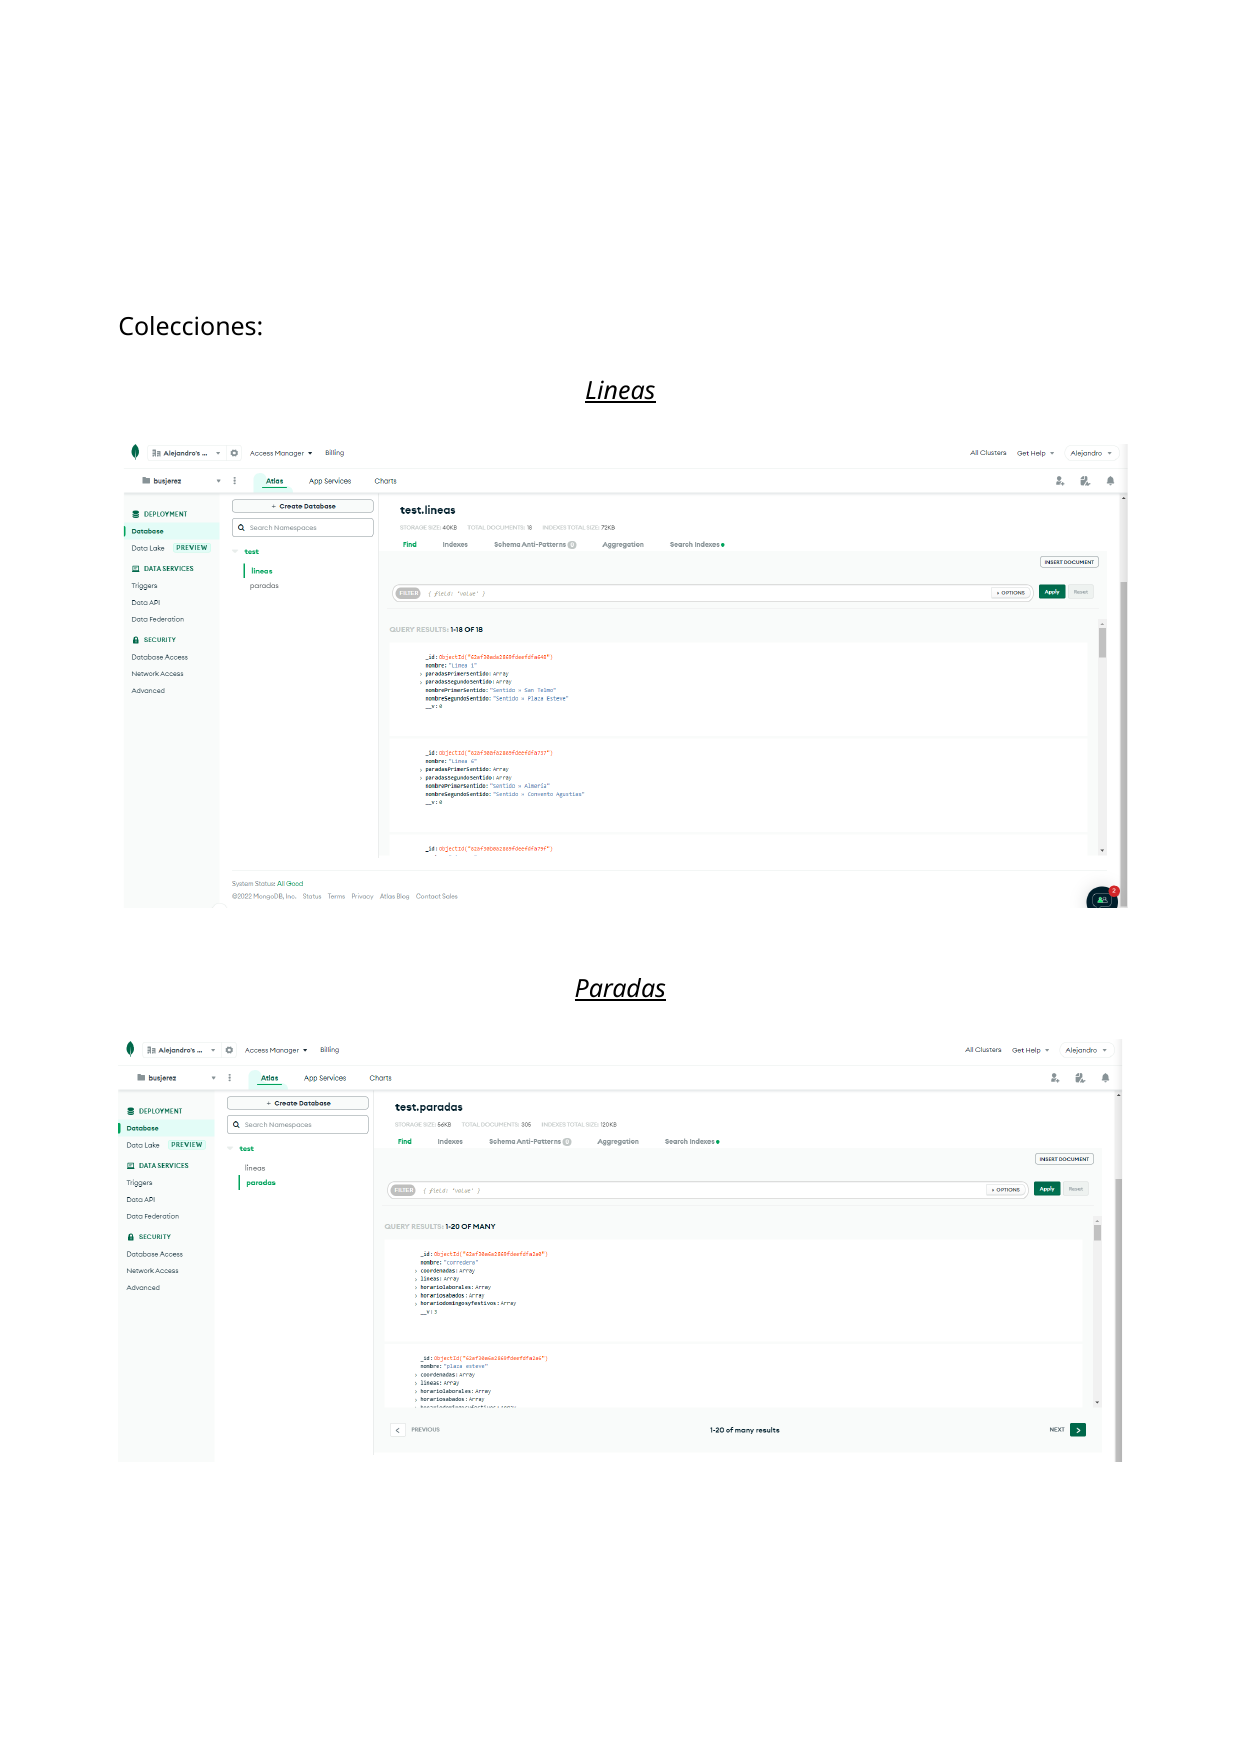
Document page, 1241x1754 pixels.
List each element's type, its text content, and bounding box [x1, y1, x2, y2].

picture [123, 444, 1128, 908]
text Colecciones: [118, 309, 1122, 343]
text Paradas [118, 971, 1122, 1005]
text Lineas [118, 372, 1122, 406]
picture [118, 1039, 1123, 1462]
